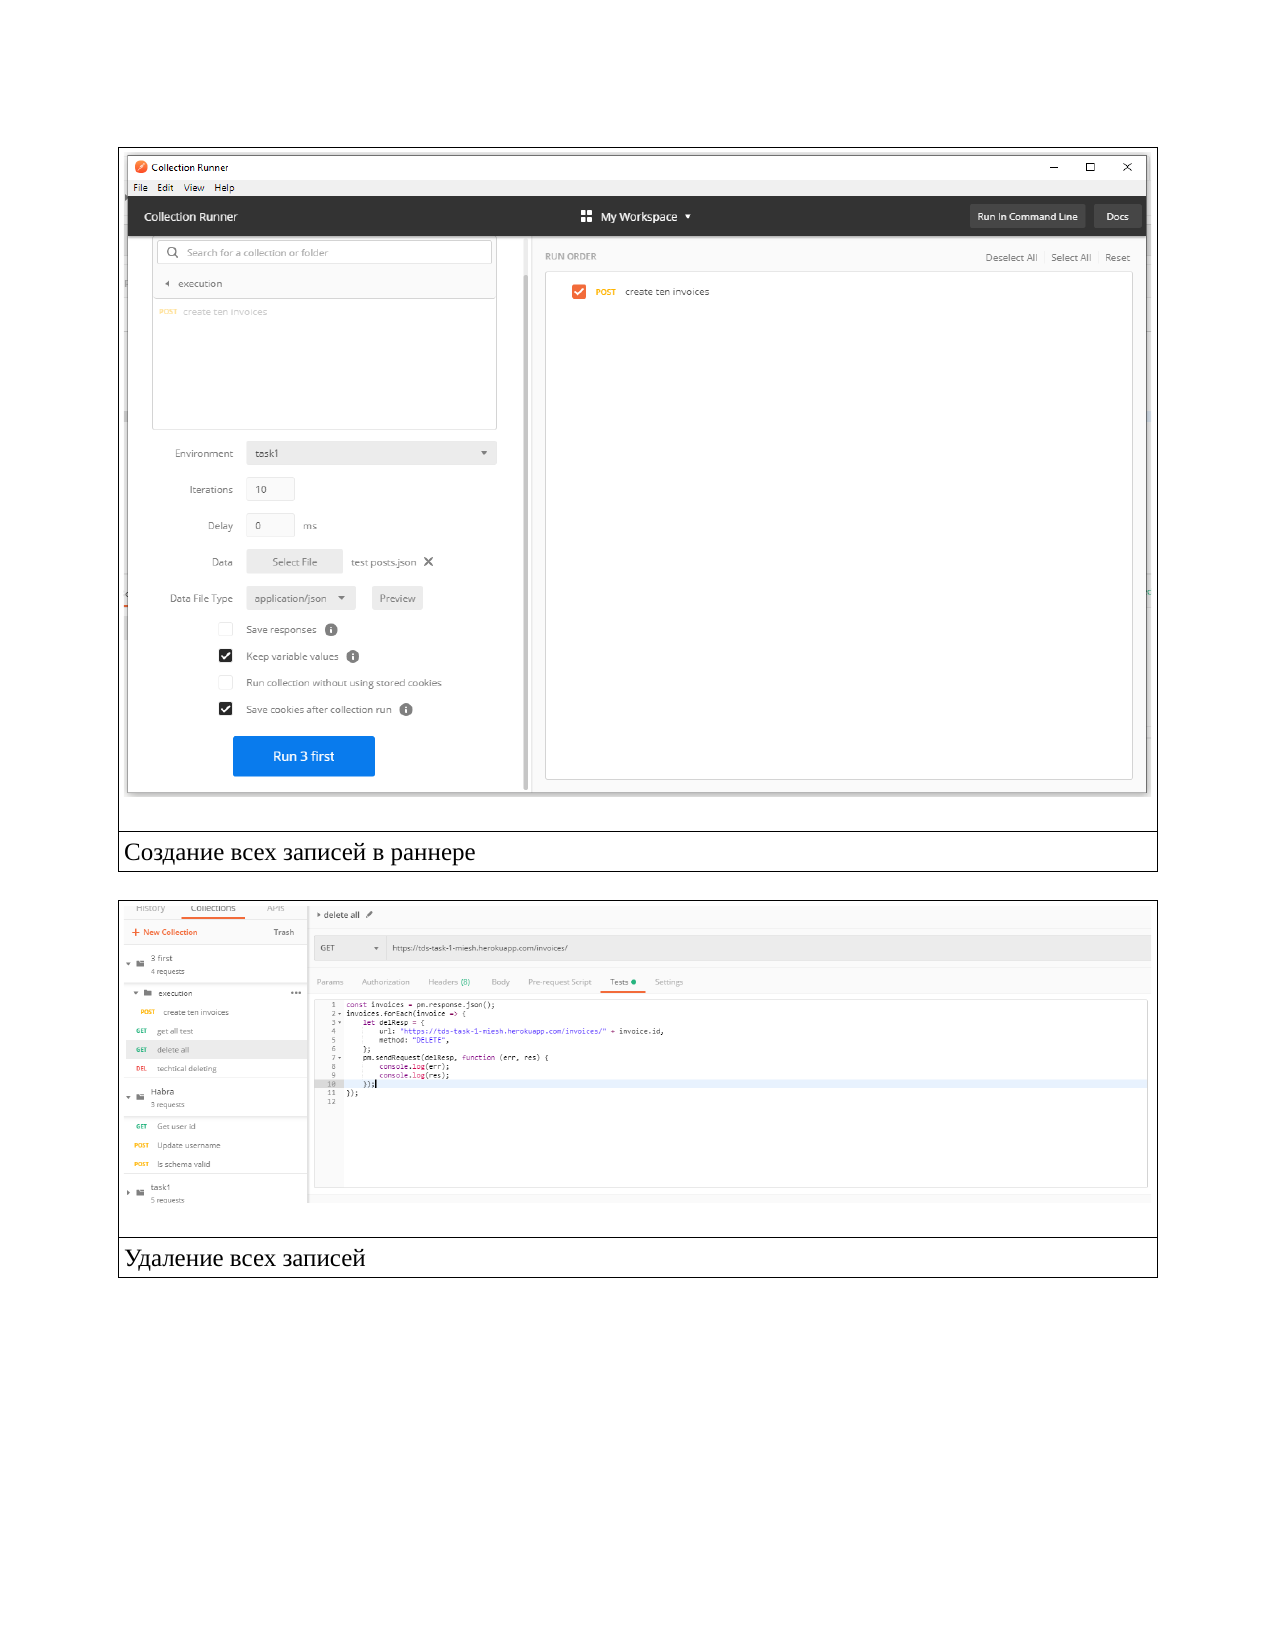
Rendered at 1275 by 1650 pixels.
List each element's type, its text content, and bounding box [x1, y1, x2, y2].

picture [123, 152, 1152, 797]
picture [123, 906, 1152, 1203]
table_cell Создание всех записей в раннере [119, 832, 1157, 871]
table_header [119, 901, 1157, 1237]
table_cell Удаление всех записей [119, 1238, 1157, 1277]
table_header [119, 148, 1157, 831]
